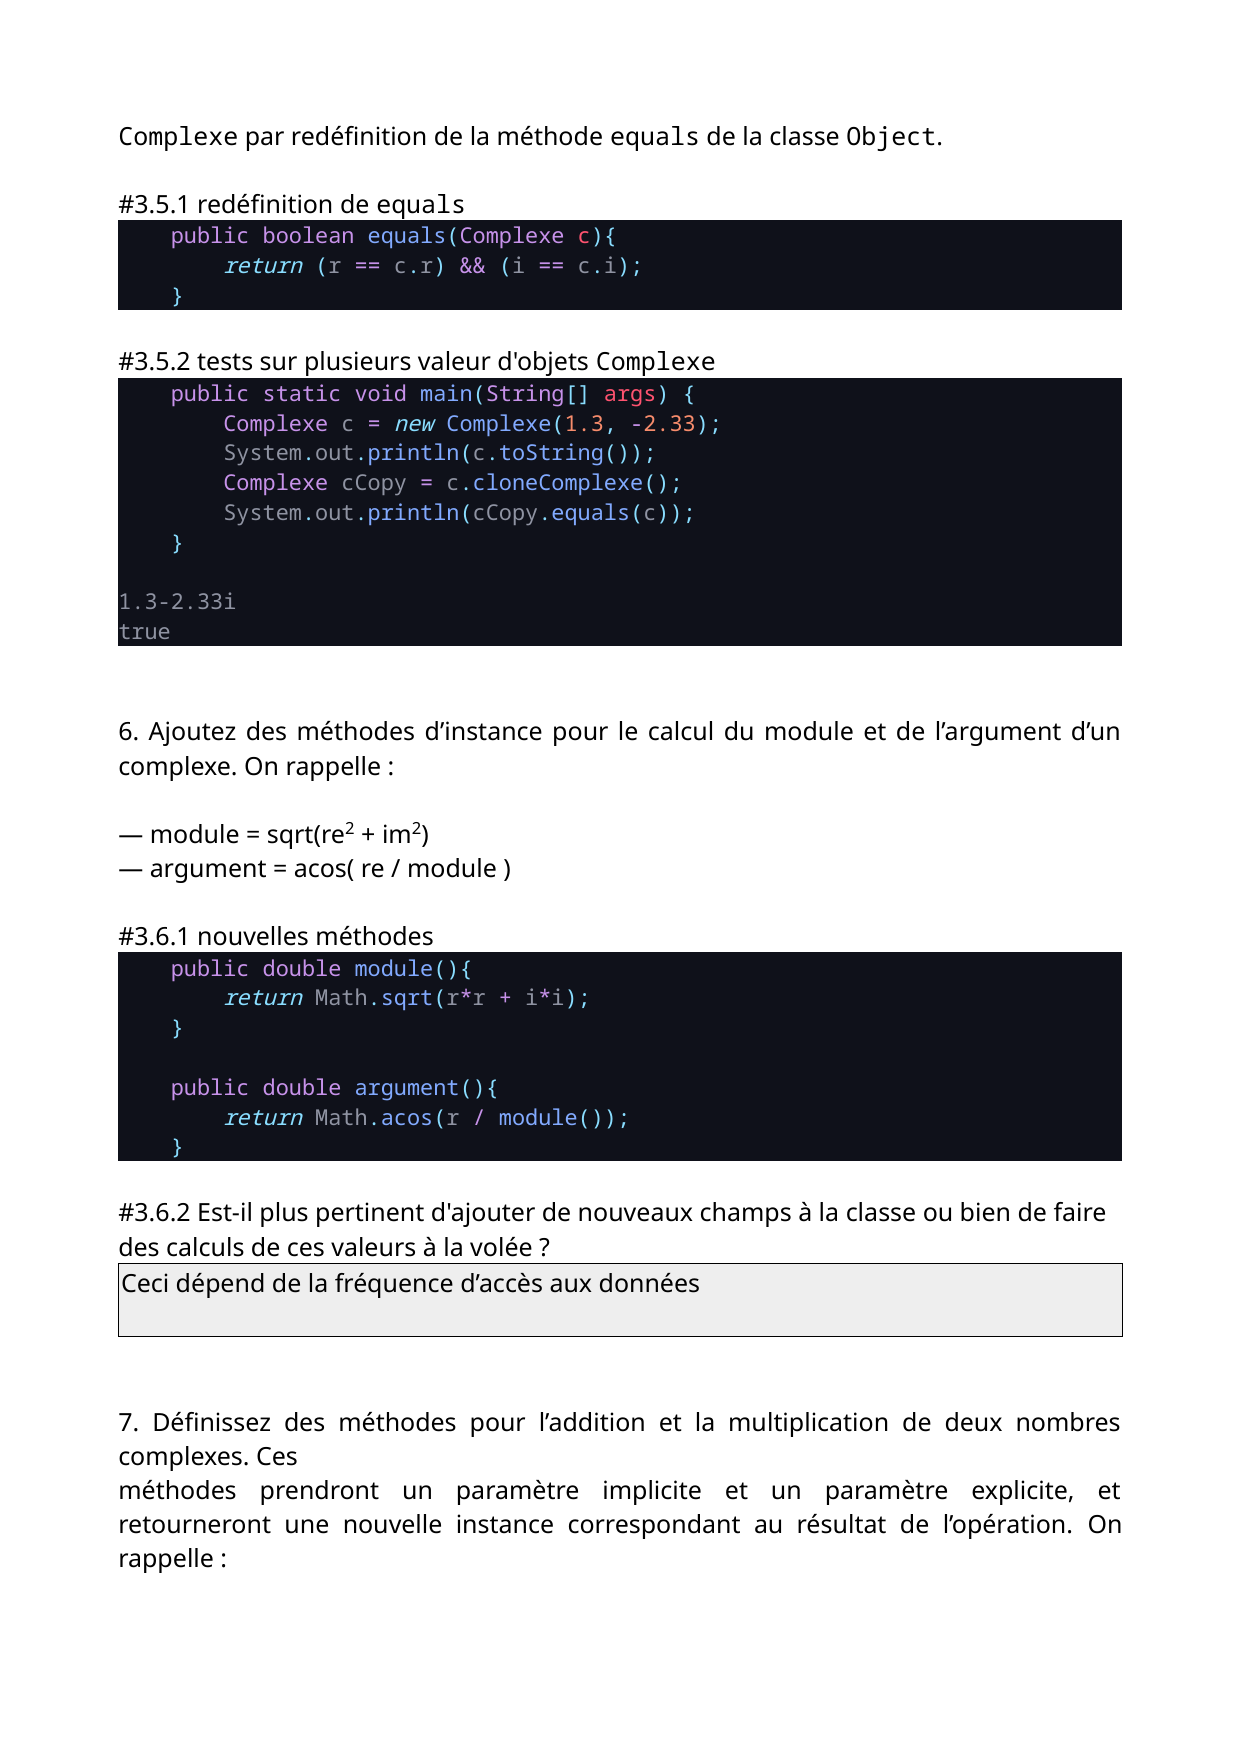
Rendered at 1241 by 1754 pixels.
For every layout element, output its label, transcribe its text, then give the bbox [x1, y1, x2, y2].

text 6. Ajoutez des méthodes d’instance pour le calcul du module et de l’argument d’un complexe. On rappelle : [118, 714, 1122, 782]
text — argument = acos( re / module ) [118, 850, 1122, 884]
text public double argument(){ [118, 1072, 1122, 1101]
text Complexe c = new Complexe(1.3, -2.33); [118, 408, 1122, 437]
text #3.6.1 nouvelles méthodes [118, 918, 1122, 952]
text System.out.println(c.toString()); [118, 437, 1122, 467]
text public boolean equals(Complexe c){ [118, 220, 1122, 250]
text #3.5.2 tests sur plusieurs valeur d'objets Complexe [118, 344, 1122, 378]
text #3.5.1 redéfinition de equals [118, 186, 1122, 220]
text return Math.acos(r / module()); [118, 1101, 1122, 1131]
text return (r == c.r) && (i == c.i); [118, 250, 1122, 280]
text } [118, 280, 1122, 310]
text méthodes prendront un paramètre implicite et un paramètre explicite, et retourneront une nouvelle instance correspondant au résultat de l’opération. On rappelle : [118, 1473, 1122, 1575]
text public static void main(String[] args) { [118, 378, 1122, 408]
text Ceci dépend de la fréquence d’accès aux données [119, 1264, 1122, 1297]
text System.out.println(cCopy.equals(c)); [118, 497, 1122, 527]
text true [118, 616, 1122, 646]
text Complexe cCopy = c.cloneComplexe(); [118, 467, 1122, 497]
text return Math.sqrt(r*r + i*i); [118, 982, 1122, 1012]
text Complexe par redéfinition de la méthode equals de la classe Object. [118, 118, 1122, 152]
text public double module(){ [118, 952, 1122, 982]
text } [118, 1131, 1122, 1161]
text — module = sqrt(re2 + im2) [118, 816, 1122, 850]
text #3.6.2 Est-il plus pertinent d'ajouter de nouveaux champs à la classe ou bien de faire des calculs de ces valeurs à la volée ? [118, 1195, 1122, 1263]
text } [118, 527, 1122, 557]
text 7. Définissez des méthodes pour l’addition et la multiplication de deux nombres complexes. Ces [118, 1405, 1122, 1473]
text } [118, 1012, 1122, 1042]
text 1.3-2.33i [118, 586, 1122, 616]
